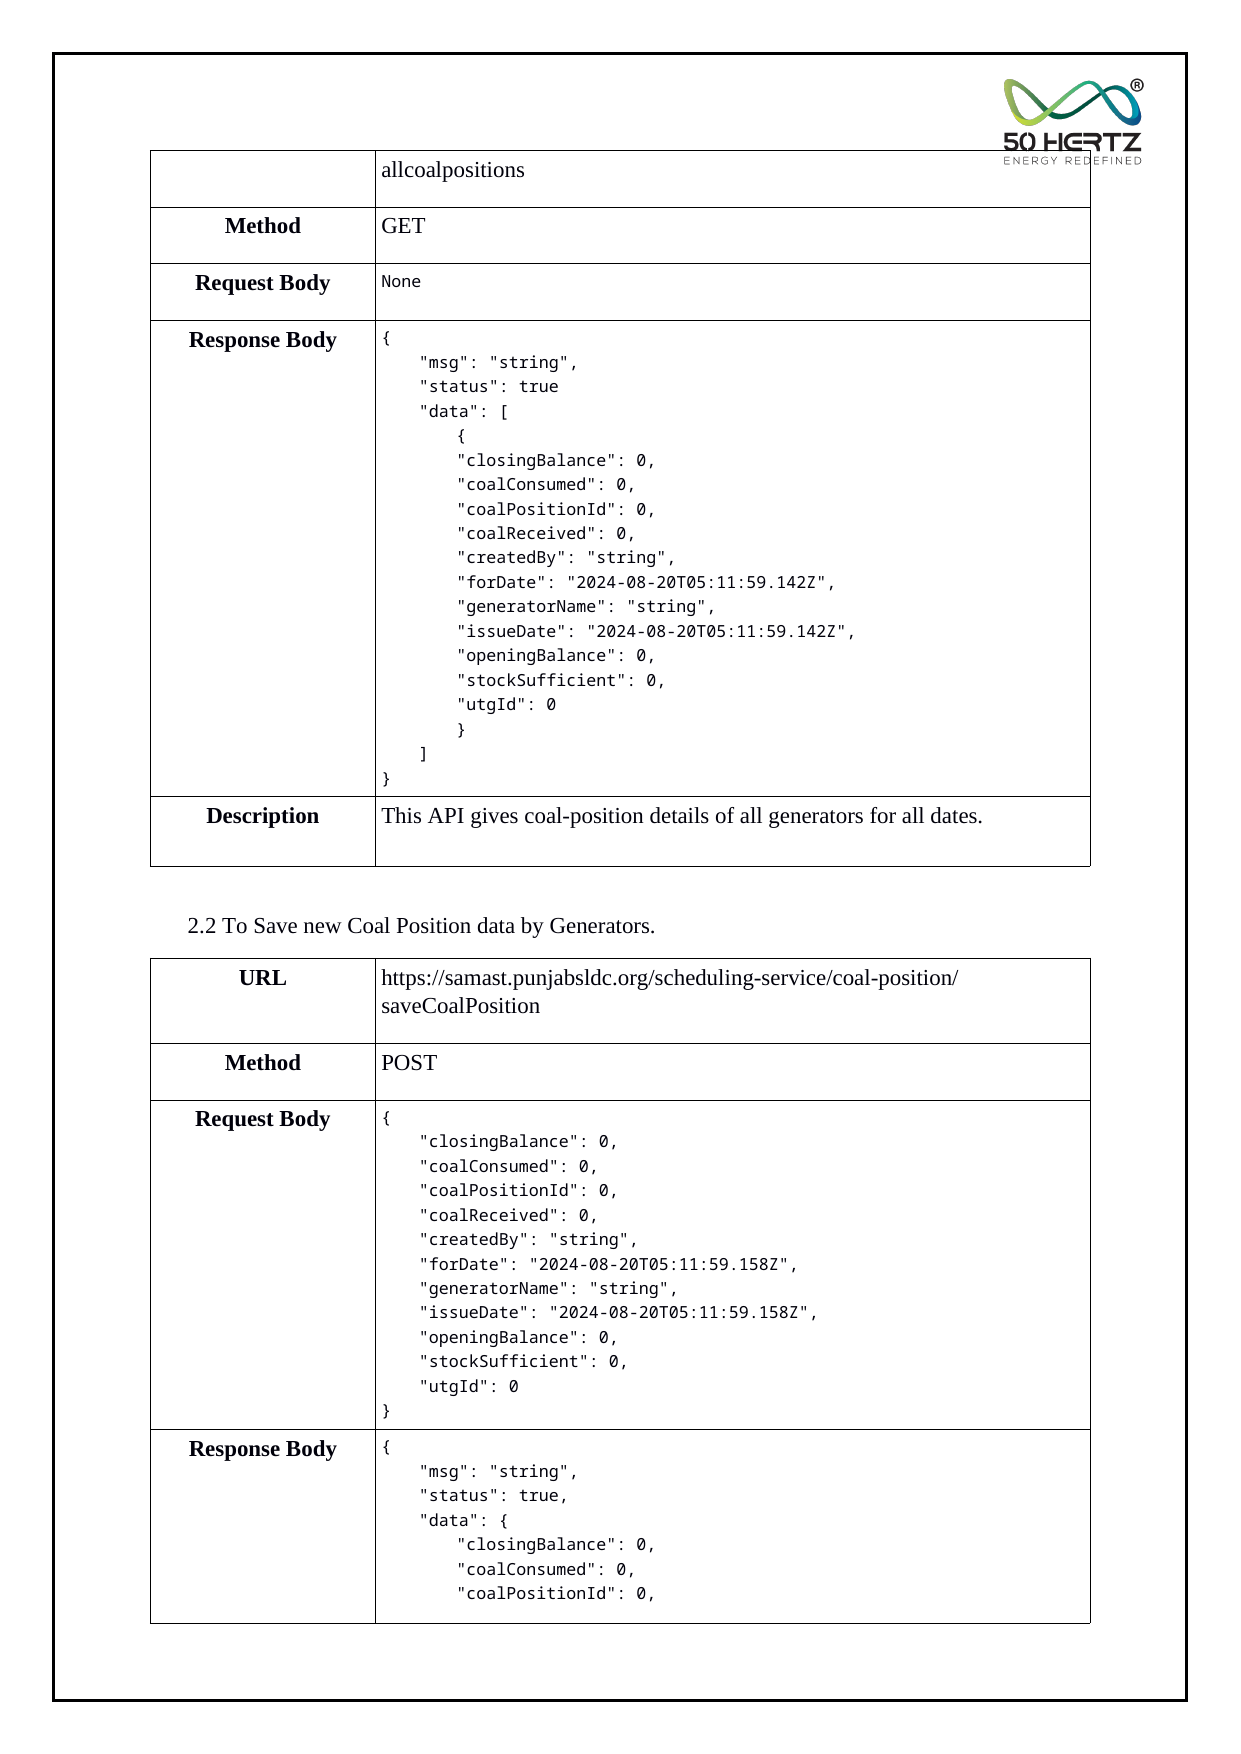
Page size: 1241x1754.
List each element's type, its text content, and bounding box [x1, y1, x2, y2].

table_cell POST [376, 1044, 1090, 1099]
text 2.2 To Save new Coal Position data by Generators. [150, 913, 1090, 939]
table_cell Request Body [151, 264, 375, 320]
table_header URL [151, 959, 375, 1043]
table_cell None [376, 264, 1090, 320]
table_cell { "closingBalance": 0, "coalConsumed": 0, "coalPositionId": 0, "coalReceived": 0, "createdBy": "string", "forDate": "2024-08-20T05:11:59.158Z", "generatorName": "string", "issueDate": "2024-08-20T05:11:59.158Z", "openingBalance": 0, "stockSufficient": 0, "utgId": 0 } [376, 1101, 1090, 1429]
table_cell { "msg": "string", "status": true, "data": { "closingBalance": 0, "coalConsumed": 0, "coalPositionId": 0, [376, 1430, 1090, 1623]
table_cell Response Body [151, 1430, 375, 1623]
table_cell Method [151, 1044, 375, 1099]
table_cell Request Body [151, 1101, 375, 1429]
table_header [151, 151, 375, 207]
table_cell Description [151, 797, 375, 866]
table_cell Method [151, 208, 375, 263]
picture [996, 77, 1147, 168]
table_cell Response Body [151, 321, 375, 796]
table_cell This API gives coal-position details of all generators for all dates. [376, 797, 1090, 866]
table_cell { "msg": "string", "status": true "data": [ { "closingBalance": 0, "coalConsumed": 0, "coalPositionId": 0, "coalReceived": 0, "createdBy": "string", "forDate": "2024-08-20T05:11:59.142Z", "generatorName": "string", "issueDate": "2024-08-20T05:11:59.142Z", "openingBalance": 0, "stockSufficient": 0, "utgId": 0 } ] } [376, 321, 1090, 796]
table_cell GET [376, 208, 1090, 263]
table_header https://samast.punjabsldc.org/scheduling-service/coal-position/saveCoalPosition [376, 959, 1090, 1043]
table_header allcoalpositions [376, 151, 1090, 207]
